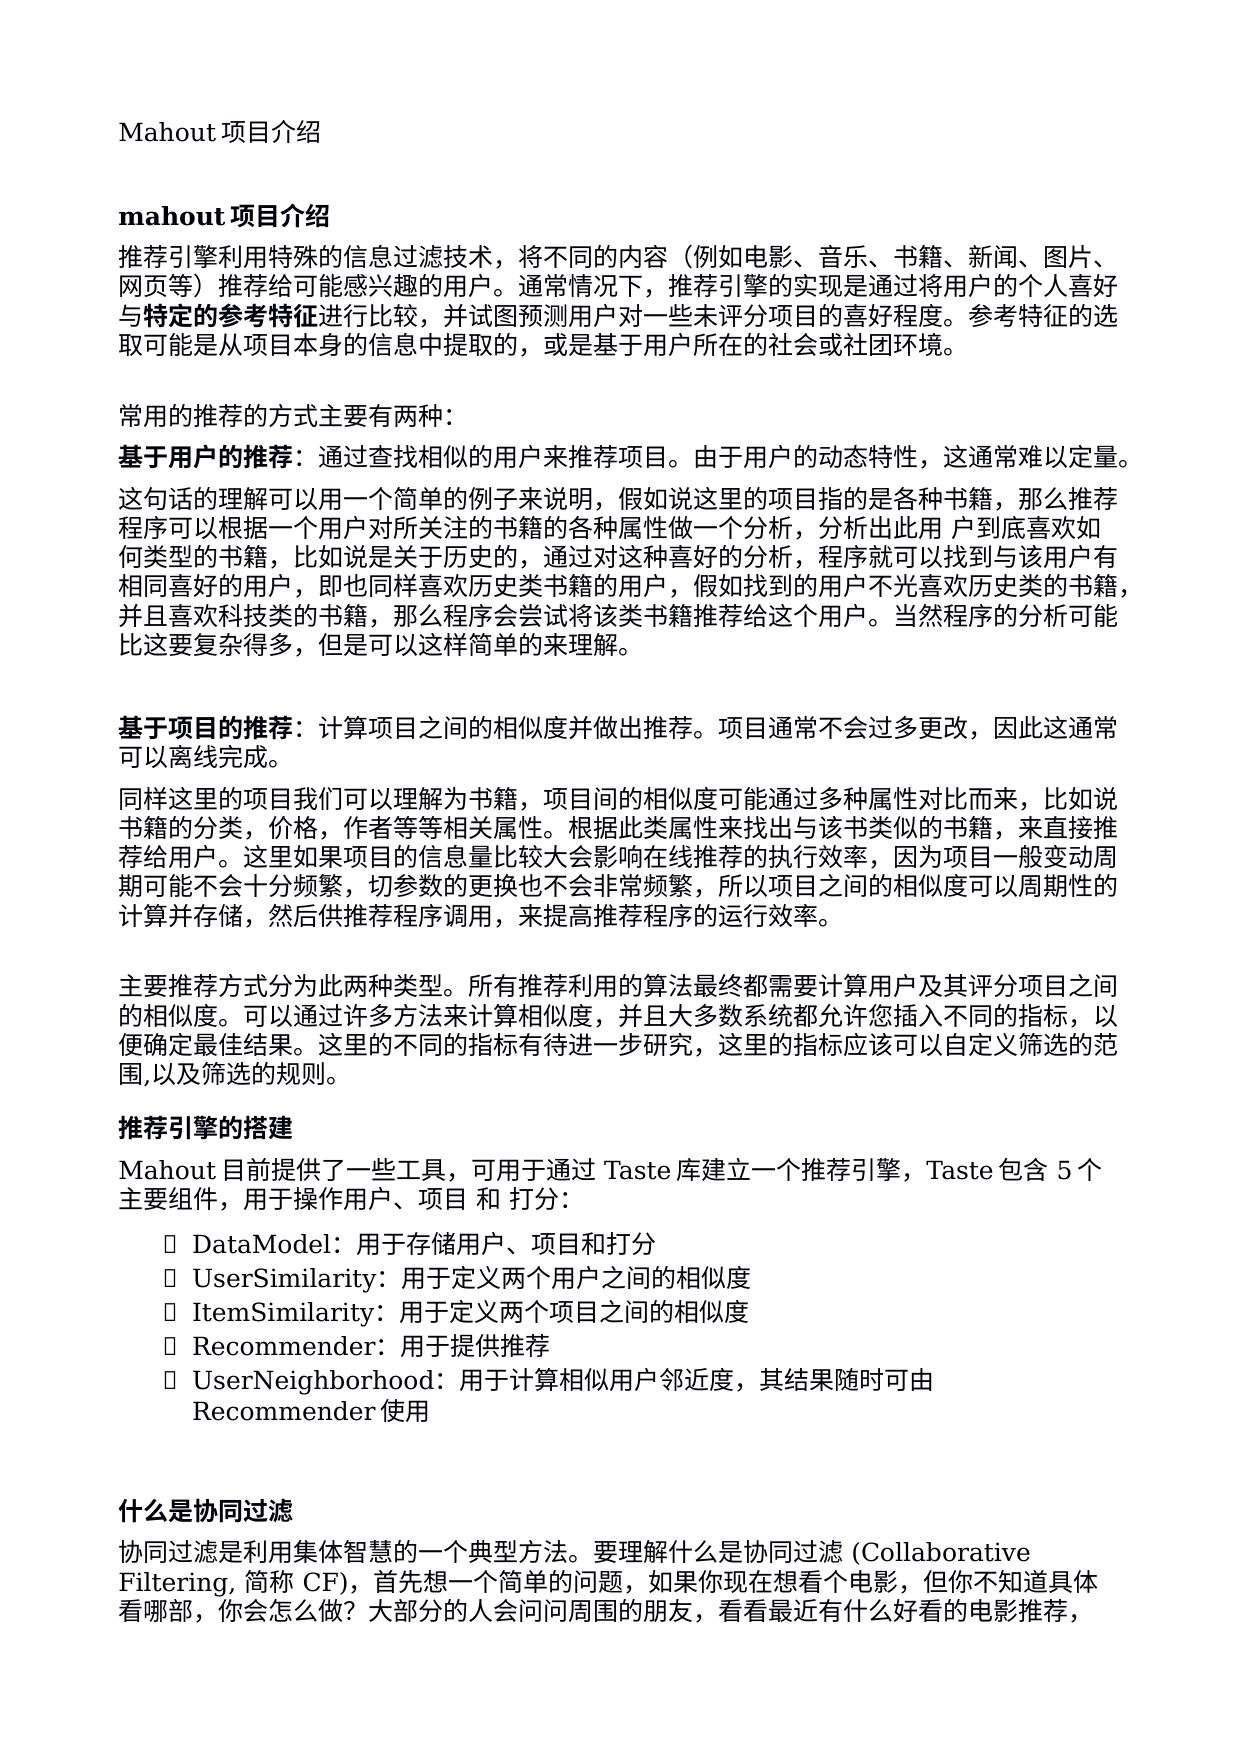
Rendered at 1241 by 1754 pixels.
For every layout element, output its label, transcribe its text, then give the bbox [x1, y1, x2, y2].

text 常用的推荐的方式主要有两种： [118, 402, 1122, 431]
text 主要推荐方式分为此两种类型。所有推荐利用的算法最终都需要计算用户及其评分项目之间的相似度。可以通过许多方法来计算相似度，并且大多数系统都允许您插入不同的指标，以便确定最佳结果。这里的不同的指标有待进一步研究，这里的指标应该可以自定义筛选的范围,以及筛选的规则。 [118, 972, 1122, 1089]
list UserNeighborhood：用于计算相似用户邻近度，其结果随时可由 Recommender使用 [162, 1363, 1122, 1426]
list Recommender：用于提供推荐 [162, 1329, 1122, 1363]
list ItemSimilarity：用于定义两个项目之间的相似度 [162, 1295, 1122, 1329]
text 基于用户的推荐：通过查找相似的用户来推荐项目。由于用户的动态特性，这通常难以定量。 [118, 443, 1122, 472]
text Mahout目前提供了一些工具，可用于通过 Taste库建立一个推荐引擎，Taste包含 5个主要组件，用于操作用户、项目 和 打分： [118, 1156, 1122, 1214]
text 同样这里的项目我们可以理解为书籍，项目间的相似度可能通过多种属性对比而来，比如说书籍的分类，价格，作者等等相关属性。根据此类属性来找出与该书类似的书籍，来直接推荐给用户。这里如果项目的信息量比较大会影响在线推荐的执行效率，因为项目一般变动周期可能不会十分频繁，切参数的更换也不会非常频繁，所以项目之间的相似度可以周期性的计算并存储，然后供推荐程序调用，来提高推荐程序的运行效率。 [118, 785, 1122, 931]
text 协同过滤是利用集体智慧的一个典型方法。要理解什么是协同过滤 (Collaborative Filtering, 简称 CF)，首先想一个简单的问题，如果你现在想看个电影，但你不知道具体看哪部，你会怎么做？大部分的人会问问周围的朋友，看看最近有什么好看的电影推荐， [118, 1539, 1122, 1626]
text 什么是协同过滤 [118, 1497, 1122, 1526]
list DataModel：用于存储用户、项目和打分 [162, 1227, 1122, 1261]
text 基于项目的推荐：计算项目之间的相似度并做出推荐。项目通常不会过多更改，因此这通常可以离线完成。 [118, 714, 1122, 772]
list UserSimilarity：用于定义两个用户之间的相似度 [162, 1261, 1122, 1295]
subtitle 推荐引擎的搭建 [118, 1114, 1122, 1143]
text 这句话的理解可以用一个简单的例子来说明，假如说这里的项目指的是各种书籍，那么推荐程序可以根据一个用户对所关注的书籍的各种属性做一个分析，分析出此用 户到底喜欢如何类型的书籍，比如说是关于历史的，通过对这种喜好的分析，程序就可以找到与该用户有相同喜好的用户，即也同样喜欢历史类书籍的用户，假如找到的用户不光喜欢历史类的书籍，并且喜欢科技类的书籍，那么程序会尝试将该类书籍推荐给这个用户。当然程序的分析可能比这要复杂得多，但是可以这样简单的来理解。 [118, 485, 1122, 660]
text Mahout项目介绍 [118, 118, 1122, 147]
subtitle mahout项目介绍 [118, 201, 1122, 231]
text 推荐引擎利用特殊的信息过滤技术，将不同的内容（例如电影、音乐、书籍、新闻、图片、网页等）推荐给可能感兴趣的用户。通常情况下，推荐引擎的实现是通过将用户的个人喜好与特定的参考特征进行比较，并试图预测用户对一些未评分项目的喜好程度。参考特征的选取可能是从项目本身的信息中提取的，或是基于用户所在的社会或社团环境。 [118, 243, 1122, 360]
